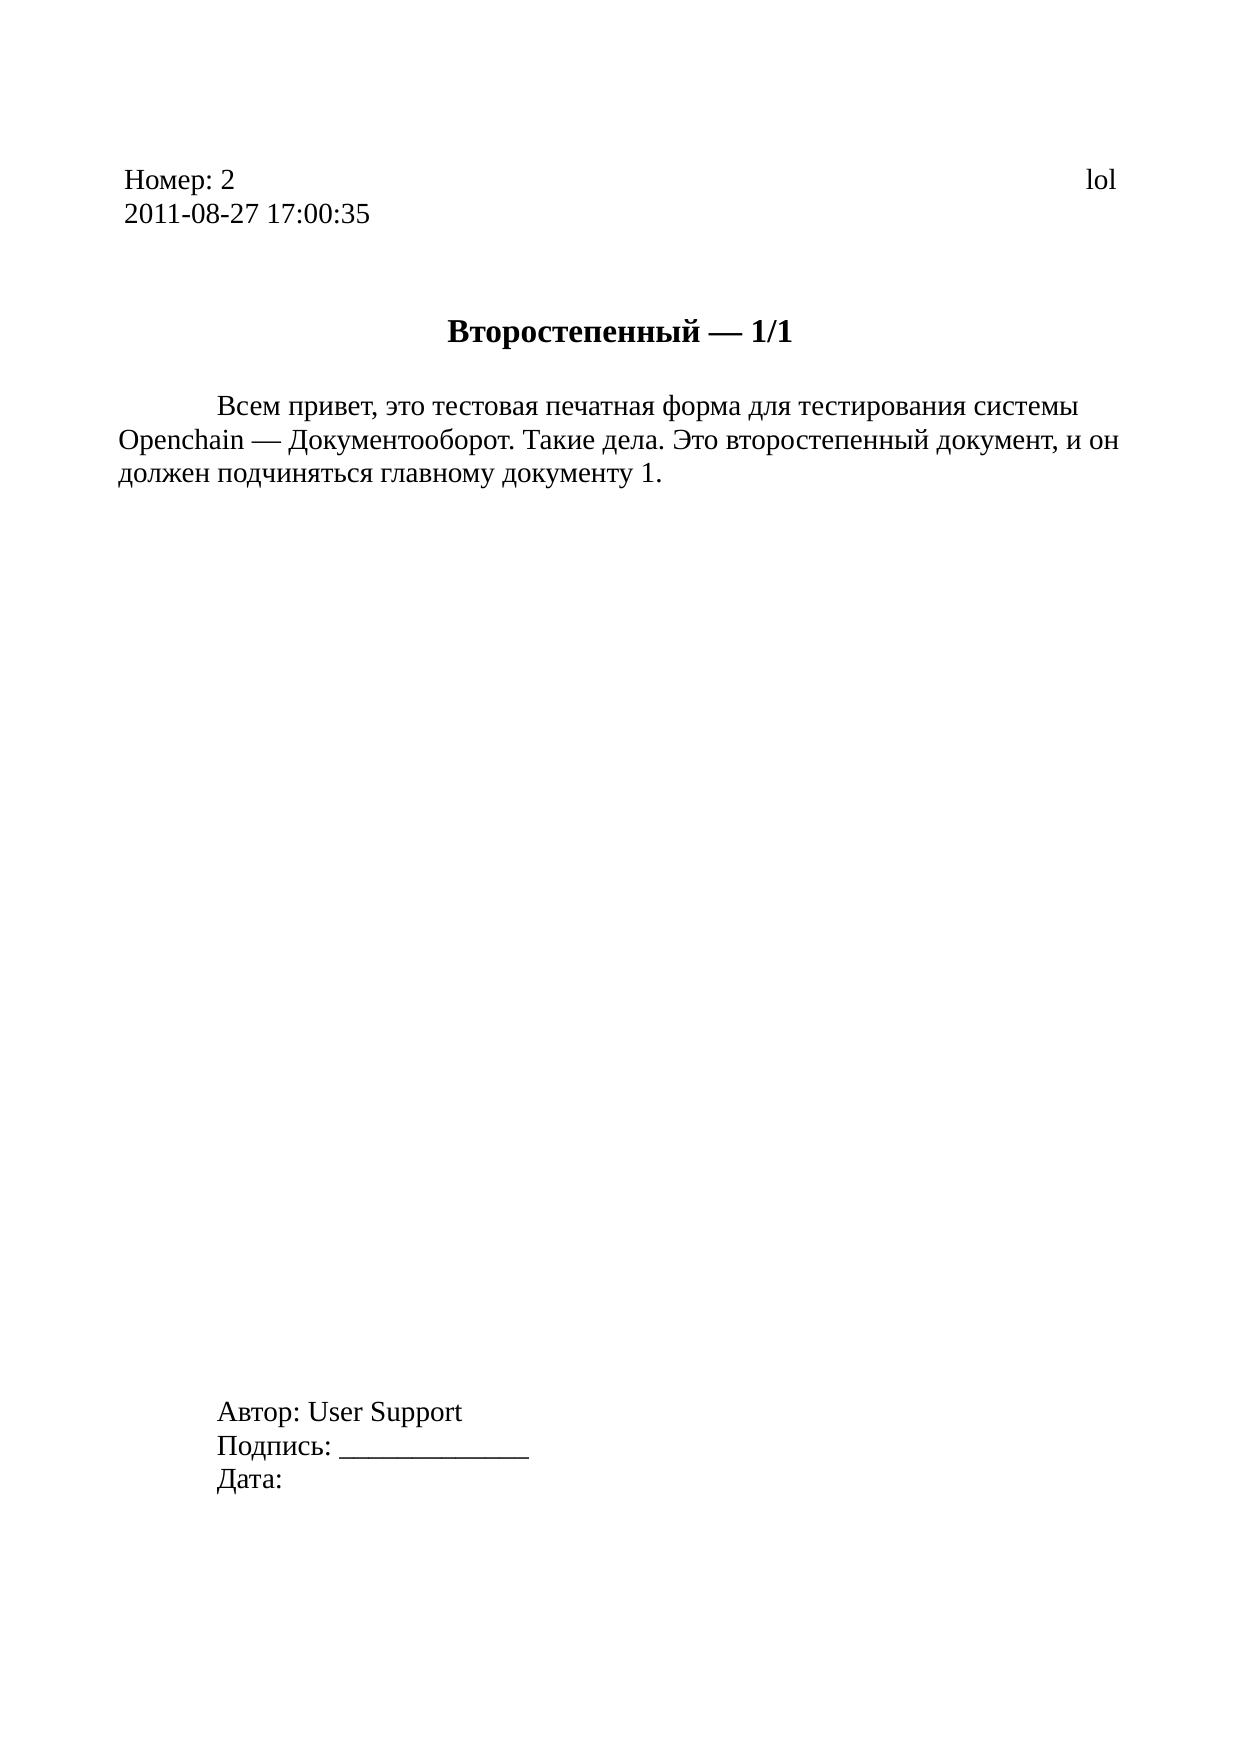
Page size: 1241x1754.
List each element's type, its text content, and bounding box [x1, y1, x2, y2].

table_header lol [620, 156, 1122, 235]
table_header Номер: 2 2011-08-27 17:00:35 [118, 156, 620, 235]
text Второстепенный — 1/1 [118, 312, 1122, 350]
text Подпись: _____________ [118, 1428, 1122, 1462]
text Автор: User Support [118, 1394, 1122, 1428]
text Всем привет, это тестовая печатная форма для тестирования системы Openchain — Документооборот. Такие дела. Это второстепенный документ, и он должен подчиняться главному документу 1. [118, 388, 1122, 489]
text Дата: [118, 1462, 1122, 1495]
